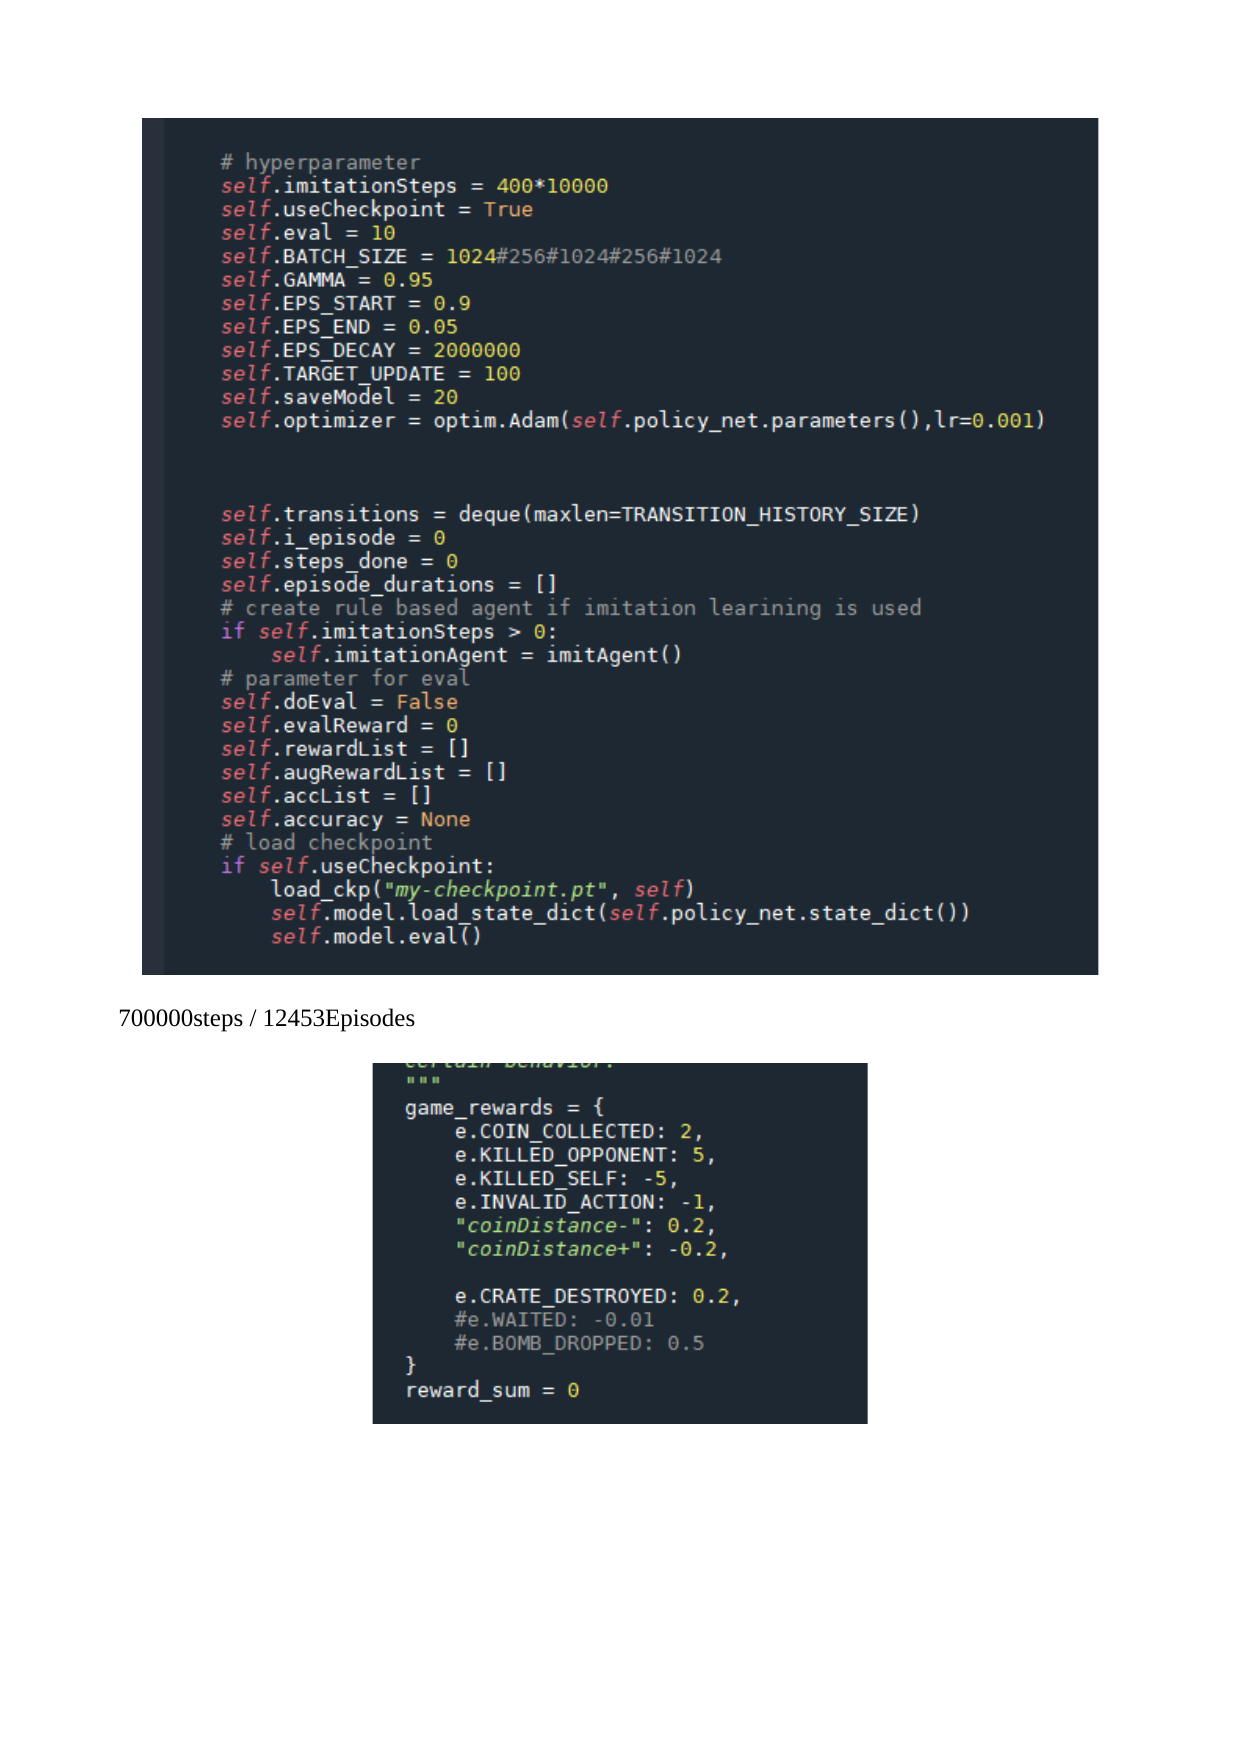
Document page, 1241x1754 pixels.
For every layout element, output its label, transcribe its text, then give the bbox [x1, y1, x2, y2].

picture [372, 1063, 868, 1424]
text 700000steps / 12453Episodes [118, 1003, 1122, 1032]
picture [142, 118, 1099, 975]
